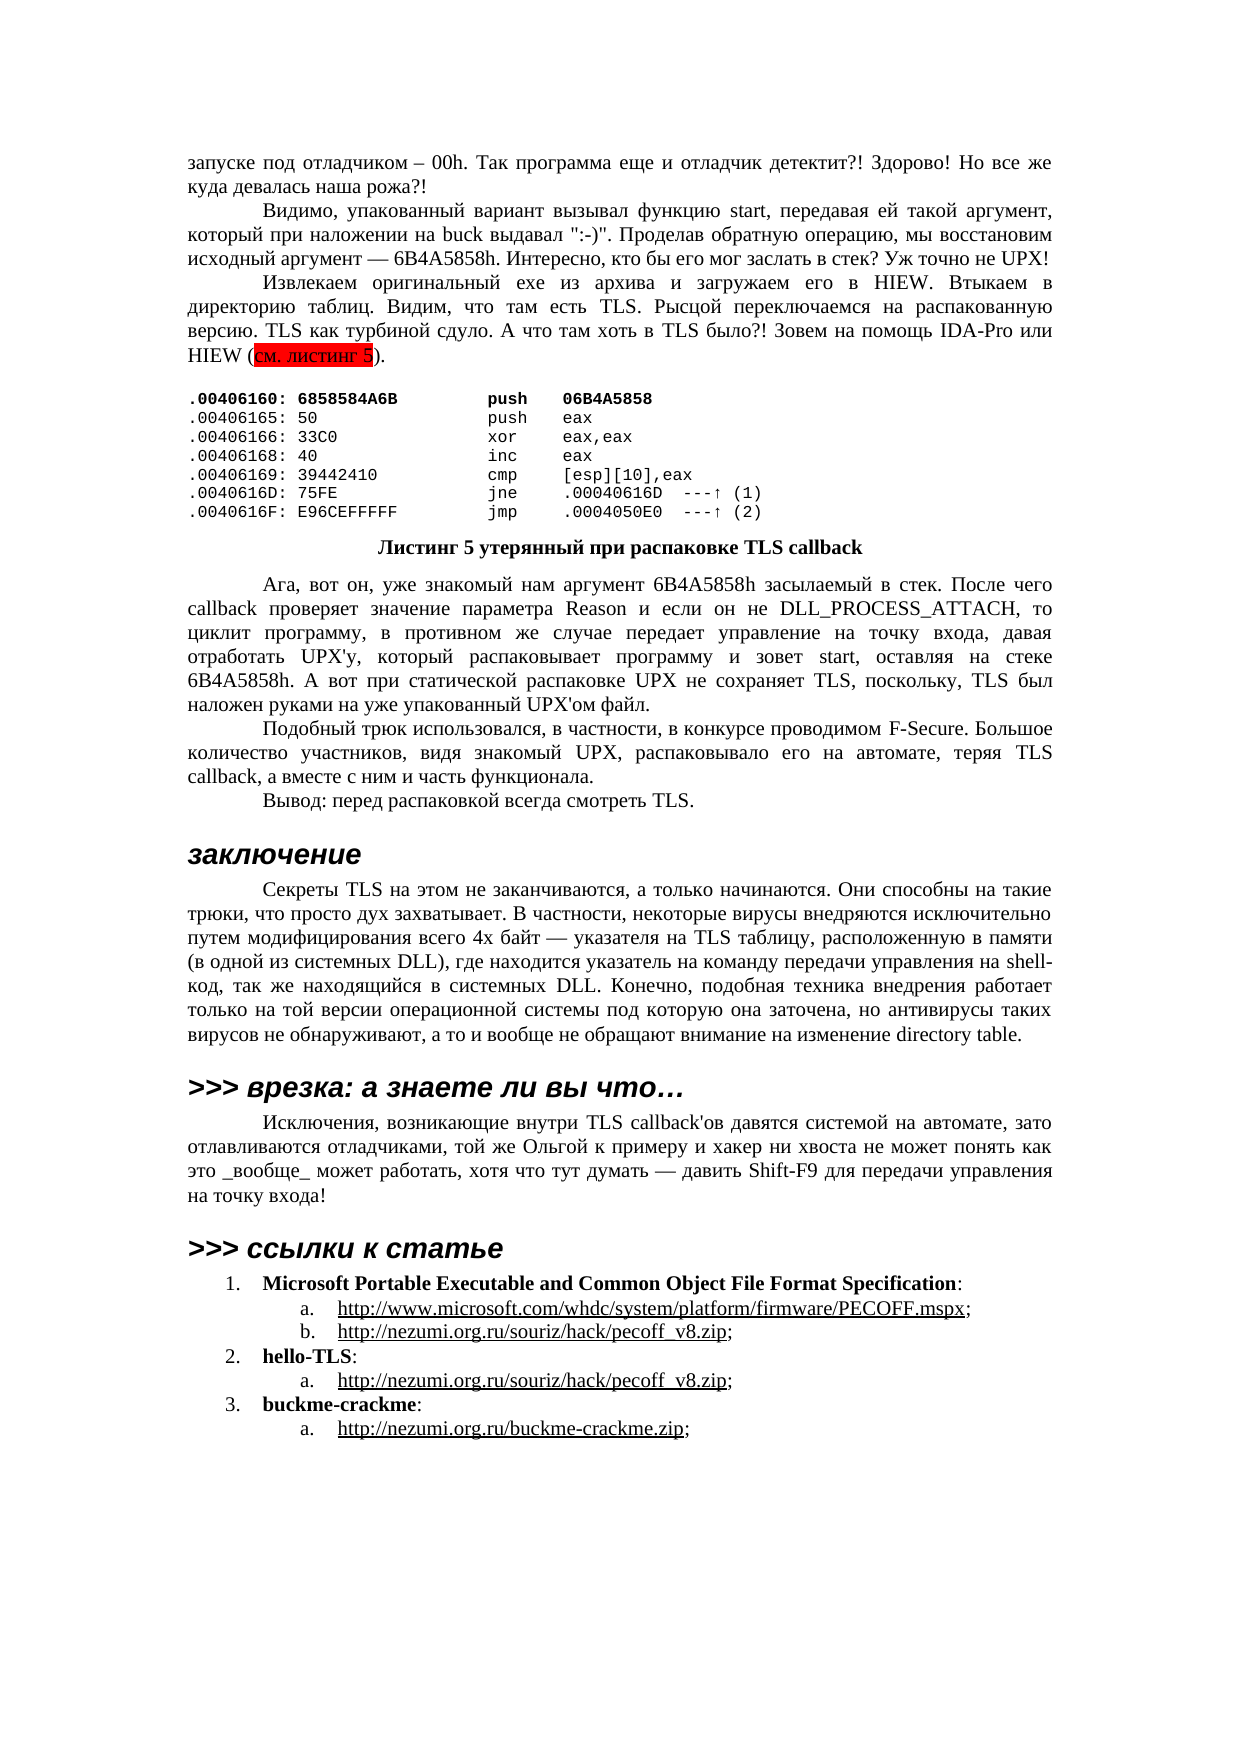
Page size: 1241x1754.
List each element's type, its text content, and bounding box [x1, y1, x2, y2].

text запуске под отладчиком – 00h. Так программа еще и отладчик детектит?! Здорово! Но все же куда девалась наша рожа?! [187, 150, 1053, 198]
text Вывод: перед распаковкой всегда смотреть TLS. [187, 788, 1053, 812]
text Исключения, возникающие внутри TLS callback'ов давятся системой на автомате, зато отлавливаются отладчиками, той же Ольгой к примеру и хакер ни хвоста не может понять как это _вообще_ может работать, хотя что тут думать — давить Shift-F9 для передачи управления на точку входа! [187, 1110, 1053, 1207]
list http://nezumi.org.ru/souriz/hack/pecoff_v8.zip; [300, 1319, 1053, 1343]
text Листинг 5 утерянный при распаковке TLS callback [187, 535, 1053, 559]
list hello-TLS: [225, 1343, 1053, 1368]
subtitle заключение [187, 837, 1053, 871]
text Подобный трюк использовался, в частности, в конкурсе проводимом F-Secure. Большое количество участников, видя знакомый UPX, распаковывало его на автомате, теряя TLS callback, а вместе с ним и часть функционала. [187, 716, 1053, 788]
list Microsoft Portable Executable and Common Object File Format Specification: [225, 1271, 1053, 1295]
text Видимо, упакованный вариант вызывал функцию start, передавая ей такой аргумент, который при наложении на buck выдавал ":-)". Проделав обратную операцию, мы восстановим исходный аргумент — 6B4A5858h. Интересно, кто бы его мог заслать в стек? Уж точно не UPX! [187, 198, 1053, 270]
text .00406169: 39442410 cmp [esp][10],eax [187, 466, 1053, 485]
text Секреты TLS на этом не заканчиваются, а только начинаются. Они способны на такие трюки, что просто дух захватывает. В частности, некоторые вирусы внедряются исключительно путем модифицирования всего 4х байт — указателя на TLS таблицу, расположенную в памяти (в одной из системных DLL), где находится указатель на команду передачи управления на shell-код, так же находящийся в системных DLL. Конечно, подобная техника внедрения работает только на той версии операционной системы под которую она заточена, но антивирусы таких вирусов не обнаруживают, а то и вообще не обращают внимание на изменение directory table. [187, 877, 1053, 1046]
list http://nezumi.org.ru/souriz/hack/pecoff_v8.zip; [300, 1368, 1053, 1392]
subtitle >>> врезка: а знаете ли вы что… [187, 1071, 1053, 1104]
text .00406160: 6858584A6B push 06B4A5858 [187, 391, 1053, 409]
text Извлекаем оригинальный exe из архива и загружаем его в HIEW. Втыкаем в директорию таблиц. Видим, что там есть TLS. Рысцой переключаемся на распакованную версию. TLS как турбиной сдуло. А что там хоть в TLS было?! Зовем на помощь IDA-Pro или HIEW (см. листинг 5). [187, 270, 1053, 367]
text Ага, вот он, уже знакомый нам аргумент 6B4A5858h засылаемый в стек. После чего callback проверяет значение параметра Reason и если он не DLL_PROCESS_ATTACH, то циклит программу, в противном же случае передает управление на точку входа, давая отработать UPX'у, который распаковывает программу и зовет start, оставляя на стеке 6B4A5858h. А вот при статической распаковке UPX не сохраняет TLS, поскольку, TLS был наложен руками на уже упакованный UPX'ом файл. [187, 572, 1053, 716]
subtitle >>> ссылки к статье [187, 1232, 1053, 1265]
text .0040616F: E96CEFFFFF jmp .0004050E0 ---↑ (2) [187, 504, 1053, 523]
list buckme-crackme: [225, 1392, 1053, 1416]
text .00406166: 33C0 xor eax,eax [187, 428, 1053, 447]
text .0040616D: 75FE jne .00040616D ---↑ (1) [187, 485, 1053, 504]
list http://nezumi.org.ru/buckme-crackme.zip; [300, 1416, 1053, 1440]
text .00406168: 40 inc eax [187, 447, 1053, 466]
list http://www.microsoft.com/whdc/system/platform/firmware/PECOFF.mspx; [300, 1295, 1053, 1319]
text .00406165: 50 push eax [187, 409, 1053, 428]
